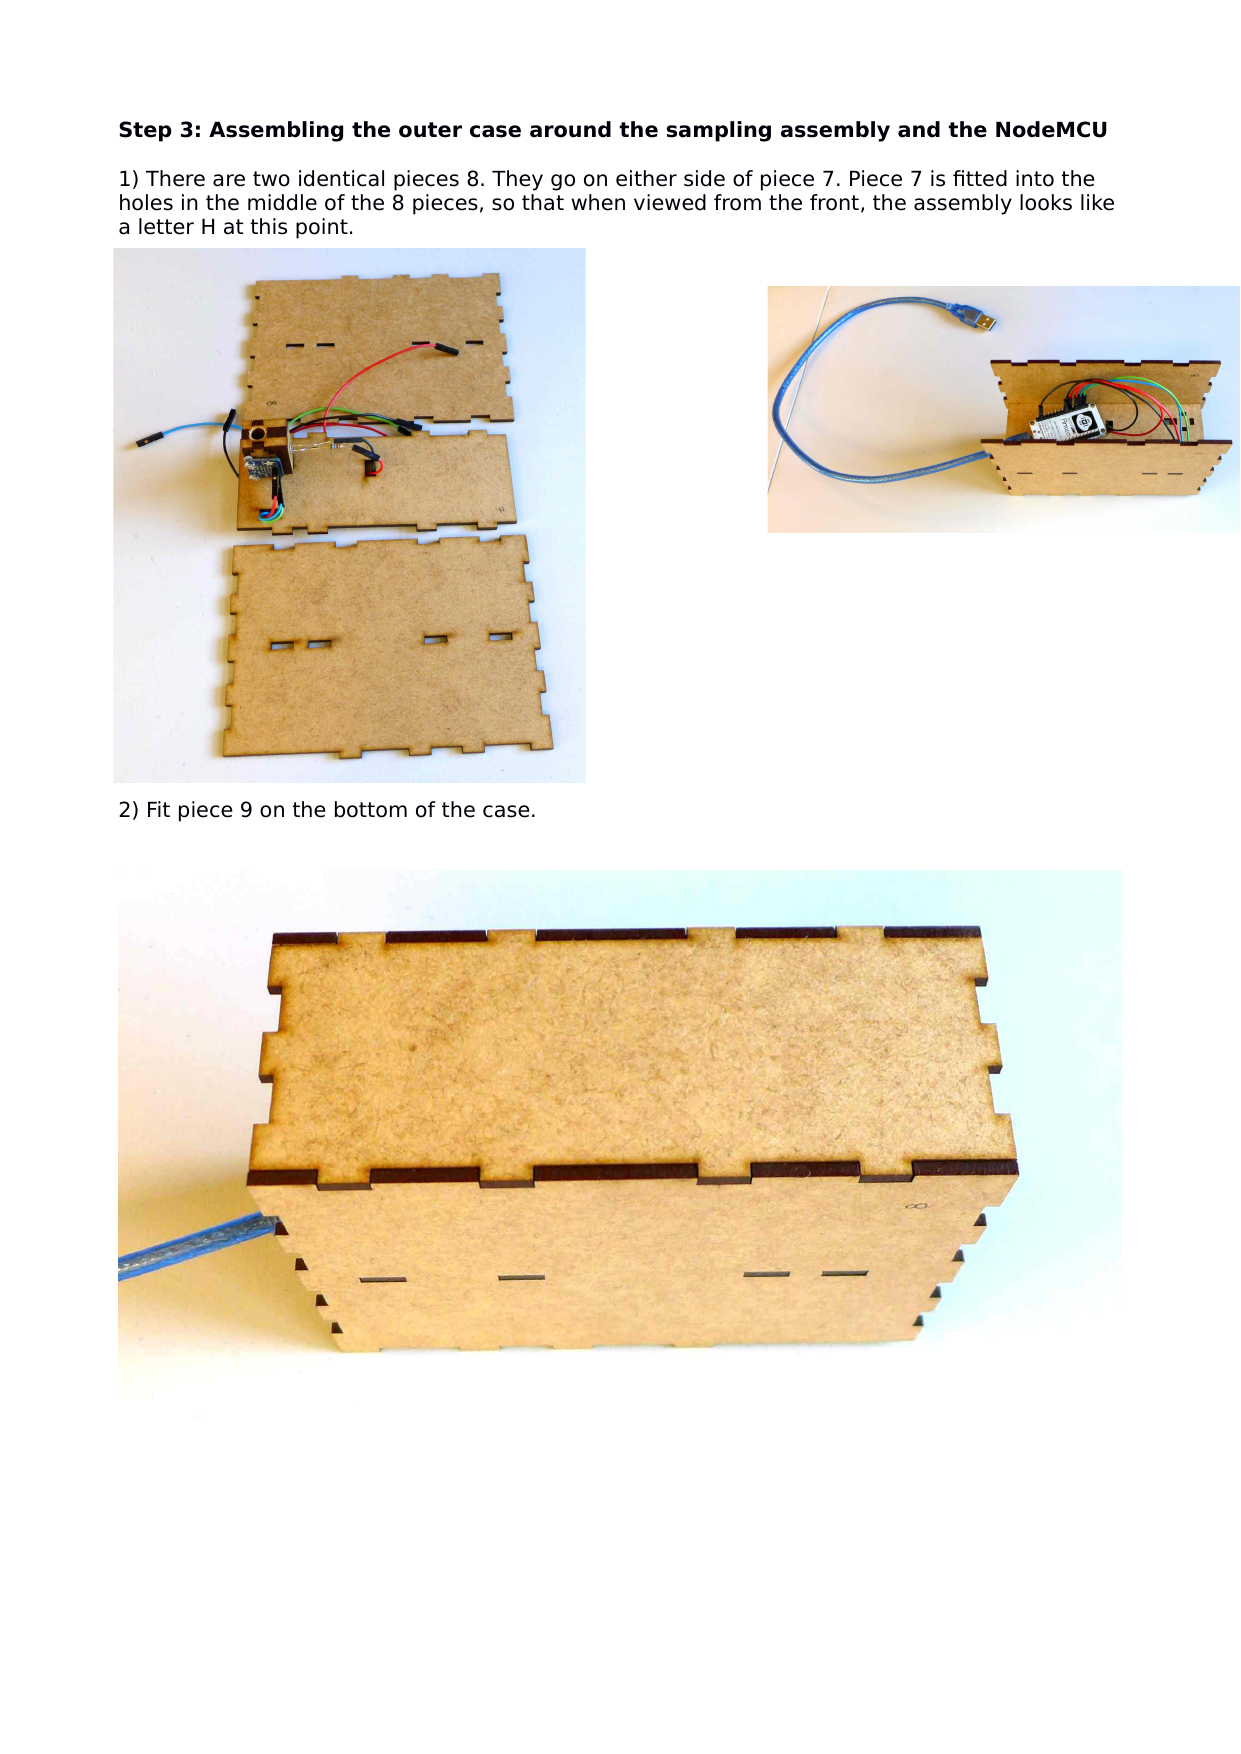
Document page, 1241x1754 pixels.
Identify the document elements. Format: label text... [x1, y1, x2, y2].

text Step 3: Assembling the outer case around the sampling assembly and the NodeMCU [118, 118, 1122, 142]
picture [113, 248, 586, 783]
text 1) There are two identical pieces 8. They go on either side of piece 7. Piece 7 is fitted into the holes in the middle of the 8 pieces, so that when viewed from the front, the assembly looks like a letter H at this point. [118, 167, 1122, 239]
picture [118, 870, 1123, 1426]
text 2) Fit piece 9 on the bottom of the case. [118, 798, 1122, 822]
picture [767, 286, 1241, 533]
